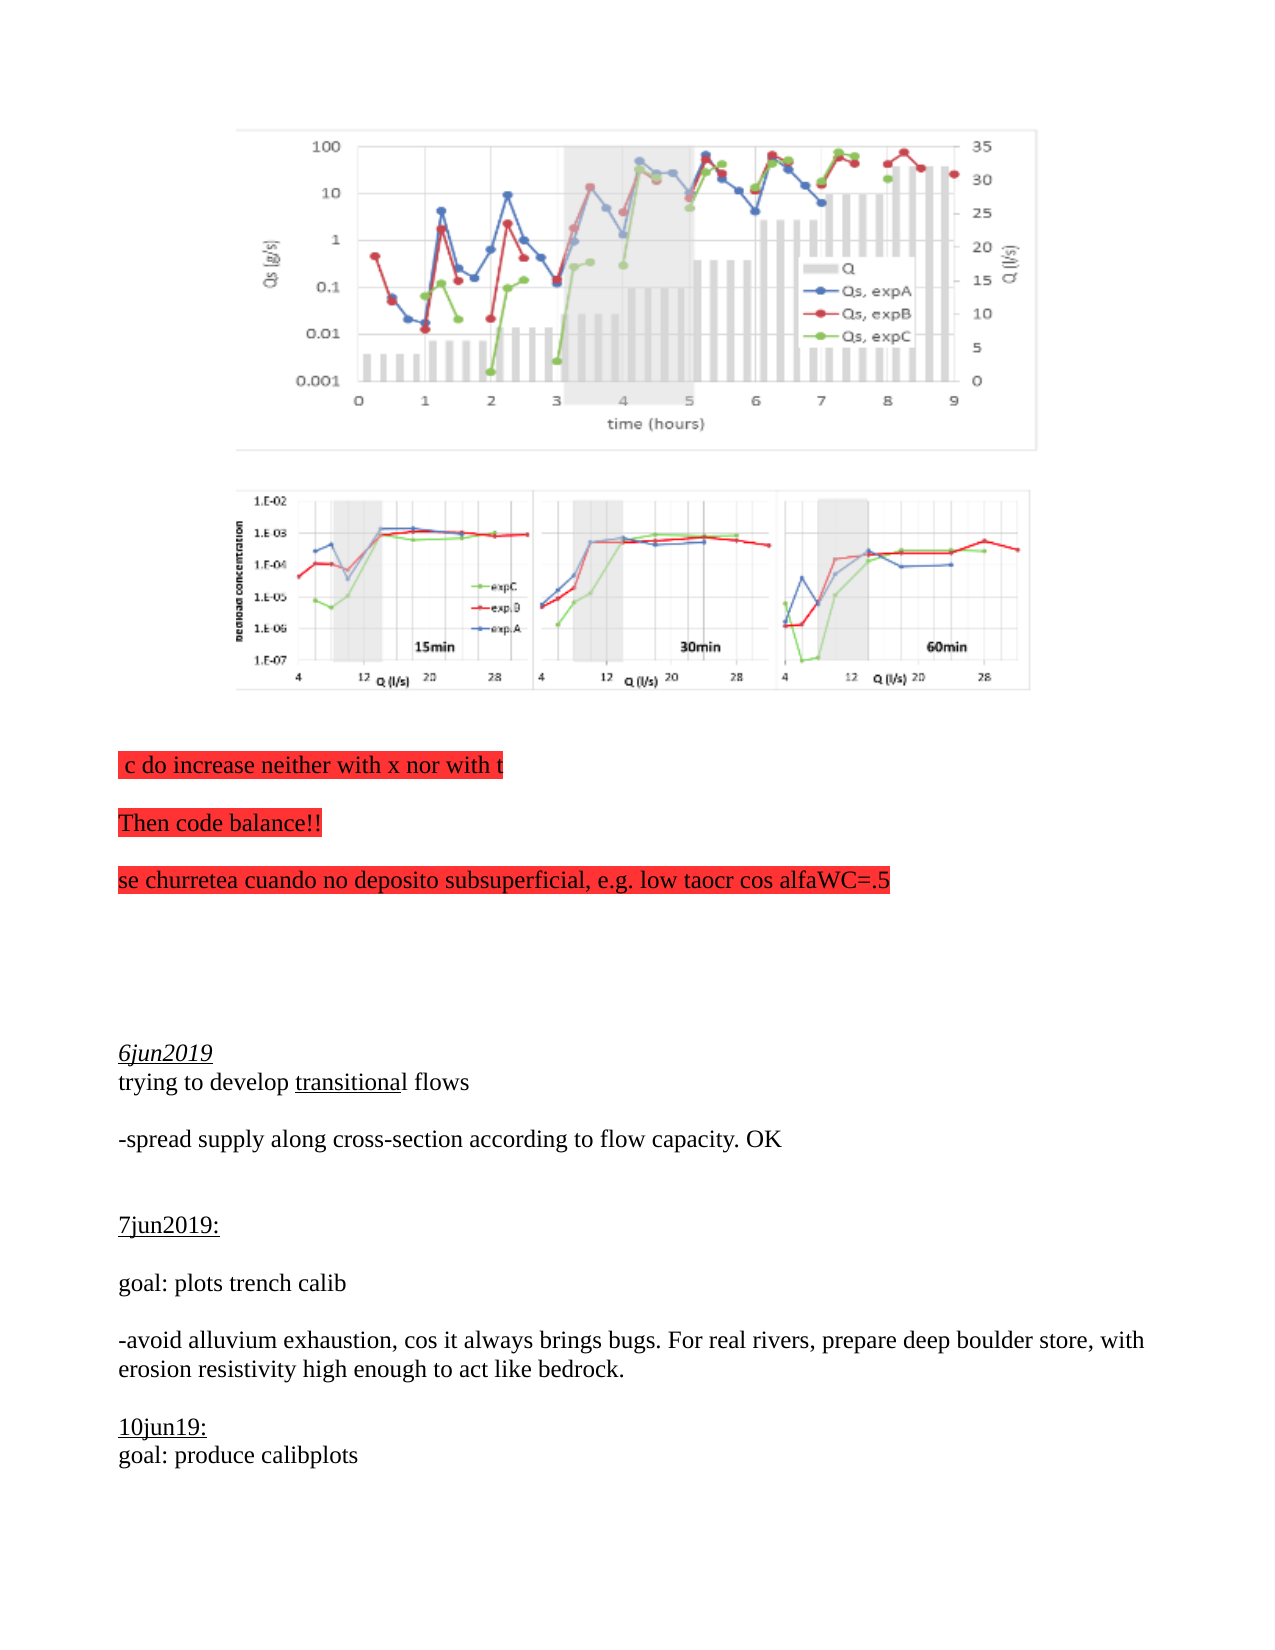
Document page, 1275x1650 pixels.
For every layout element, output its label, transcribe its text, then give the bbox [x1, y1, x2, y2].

text 7jun2019: [118, 1211, 1157, 1239]
text -spread supply along cross-section according to flow capacity. OK [118, 1124, 1157, 1153]
text 10jun19: [118, 1412, 1157, 1441]
text trying to develop transitional flows [118, 1067, 1157, 1096]
text goal: plots trench calib [118, 1268, 1157, 1297]
text goal: produce calibplots [118, 1441, 1157, 1469]
text Then code balance!! [118, 808, 1157, 837]
text -avoid alluvium exhaustion, cos it always brings bugs. For real rivers, prepare deep boulder store, with erosion resistivity high enough to act like bedrock. [118, 1326, 1157, 1383]
text se churretea cuando no deposito subsuperficial, e.g. low taocr cos alfaWC=.5 [118, 866, 1157, 894]
text 6jun2019 [118, 1038, 1157, 1067]
picture [236, 118, 1039, 700]
text c do increase neither with x nor with t [118, 751, 1157, 779]
